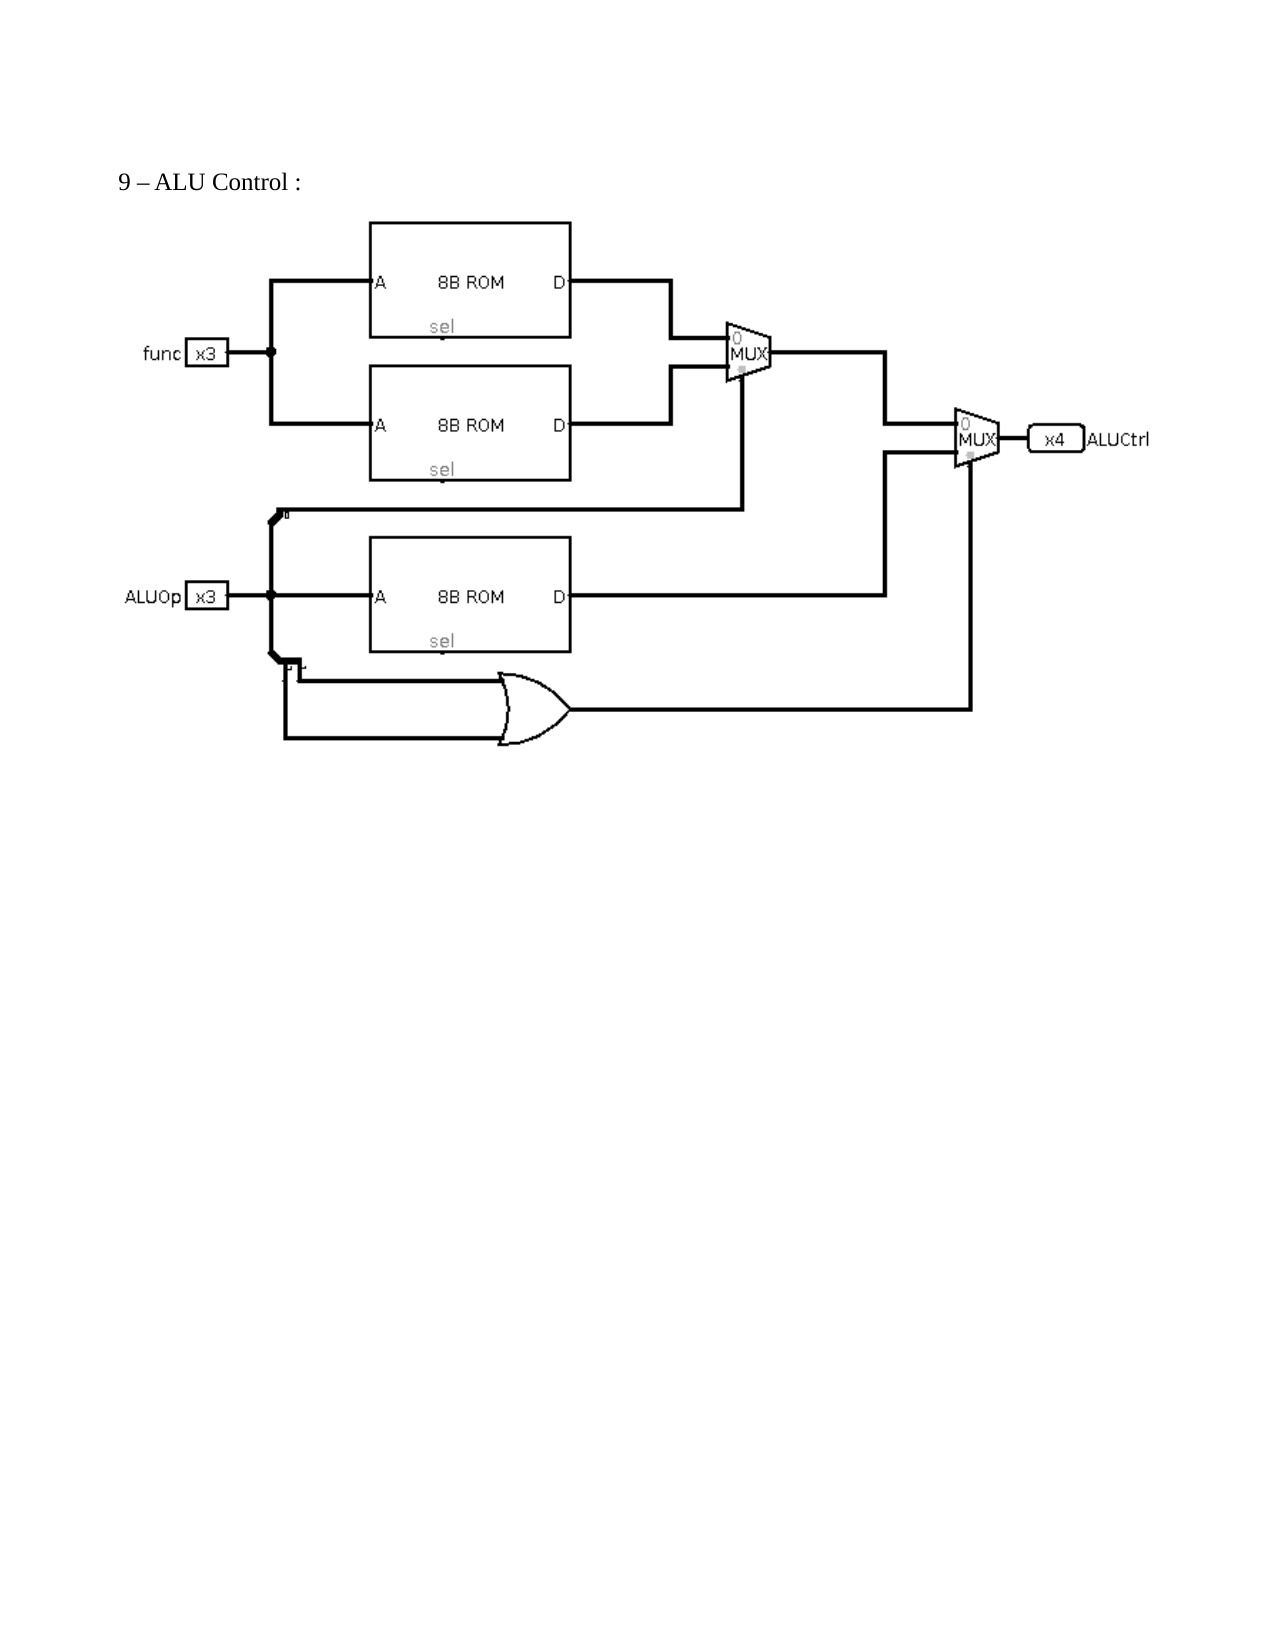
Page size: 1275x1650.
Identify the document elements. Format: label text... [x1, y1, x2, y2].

text 9 – ALU Control : [118, 167, 1157, 196]
picture [118, 216, 1157, 752]
